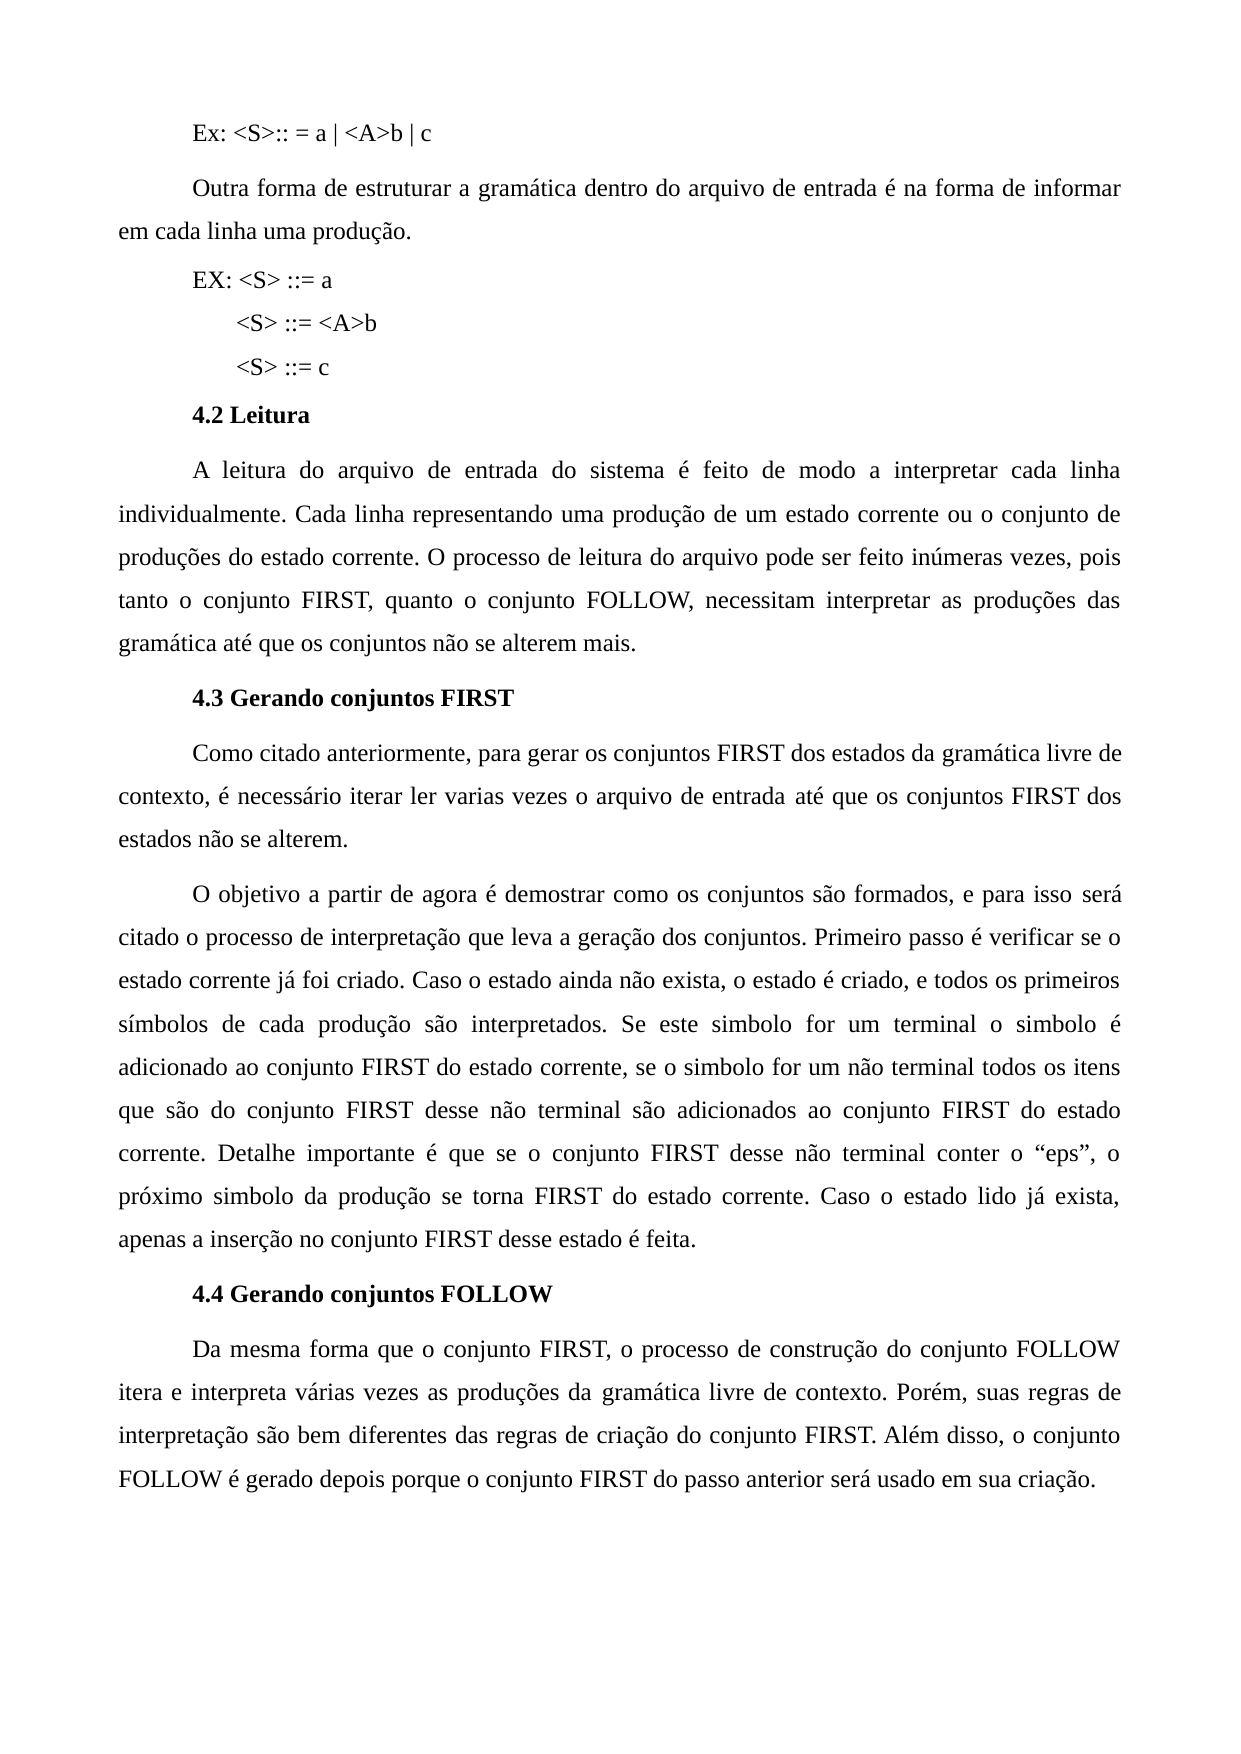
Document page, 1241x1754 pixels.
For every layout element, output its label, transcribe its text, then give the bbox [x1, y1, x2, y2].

text 4.3 Gerando conjuntos FIRST [118, 683, 1122, 712]
text Ex: <S>:: = a | <A>b | c [118, 118, 1122, 147]
text Outra forma de estruturar a gramática dentro do arquivo de entrada é na forma de informar em cada linha uma produção. [118, 173, 1122, 245]
text A leitura do arquivo de entrada do sistema é feito de modo a interpretar cada linha individualmente. Cada linha representando uma produção de um estado corrente ou o conjunto de produções do estado corrente. O processo de leitura do arquivo pode ser feito inúmeras vezes, pois tanto o conjunto FIRST, quanto o conjunto FOLLOW, necessitam interpretar as produções das gramática até que os conjuntos não se alterem mais. [118, 456, 1122, 657]
text <S> ::= <A>b [118, 308, 1122, 337]
text 4.4 Gerando conjuntos FOLLOW [118, 1279, 1122, 1308]
text Da mesma forma que o conjunto FIRST, o processo de construção do conjunto FOLLOW itera e interpreta várias vezes as produções da gramática livre de contexto. Porém, suas regras de interpretação são bem diferentes das regras de criação do conjunto FIRST. Além disso, o conjunto FOLLOW é gerado depois porque o conjunto FIRST do passo anterior será usado em sua criação. [118, 1334, 1122, 1492]
text EX: <S> ::= a [118, 265, 1122, 294]
text Como citado anteriormente, para gerar os conjuntos FIRST dos estados da gramática livre de contexto, é necessário iterar ler varias vezes o arquivo de entrada até que os conjuntos FIRST dos estados não se alterem. [118, 738, 1122, 853]
text <S> ::= c [118, 352, 1122, 380]
text O objetivo a partir de agora é demostrar como os conjuntos são formados, e para isso será citado o processo de interpretação que leva a geração dos conjuntos. Primeiro passo é verificar se o estado corrente já foi criado. Caso o estado ainda não exista, o estado é criado, e todos os primeiros símbolos de cada produção são interpretados. Se este simbolo for um terminal o simbolo é adicionado ao conjunto FIRST do estado corrente, se o simbolo for um não terminal todos os itens que são do conjunto FIRST desse não terminal são adicionados ao conjunto FIRST do estado corrente. Detalhe importante é que se o conjunto FIRST desse não terminal conter o “eps”, o próximo simbolo da produção se torna FIRST do estado corrente. Caso o estado lido já exista, apenas a inserção no conjunto FIRST desse estado é feita. [118, 879, 1122, 1253]
text 4.2 Leitura [118, 401, 1122, 429]
